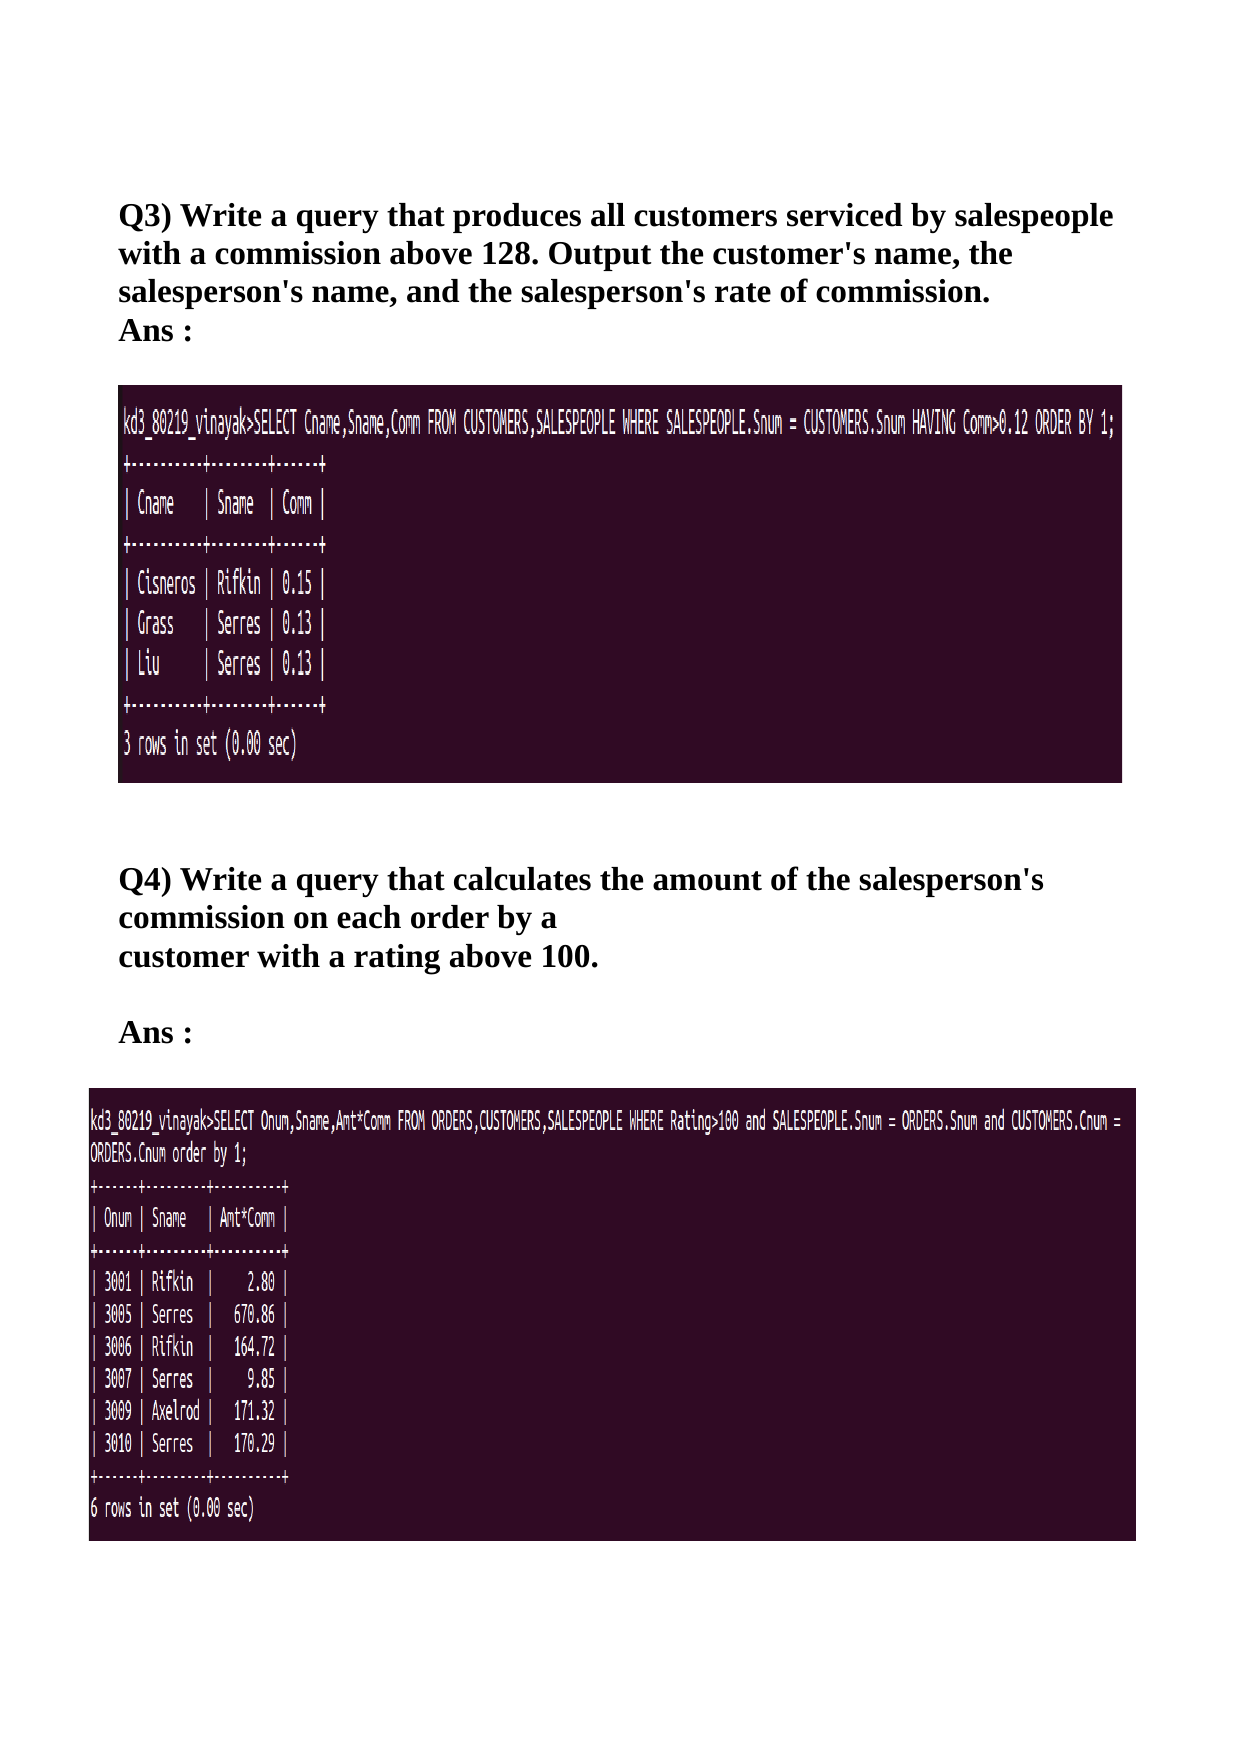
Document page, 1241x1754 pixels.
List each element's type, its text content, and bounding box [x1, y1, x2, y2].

picture [118, 385, 1123, 783]
text Ans : [118, 310, 1122, 348]
picture [88, 1088, 1136, 1541]
text Q4) Write a query that calculates the amount of the salesperson's commission on each order by a [118, 859, 1122, 936]
text Ans : [118, 1012, 1122, 1051]
text customer with a rating above 100. [118, 936, 1122, 974]
text Q3) Write a query that produces all customers serviced by salespeople with a commission above 128. Output the customer's name, the salesperson's name, and the salesperson's rate of commission. [118, 195, 1122, 310]
